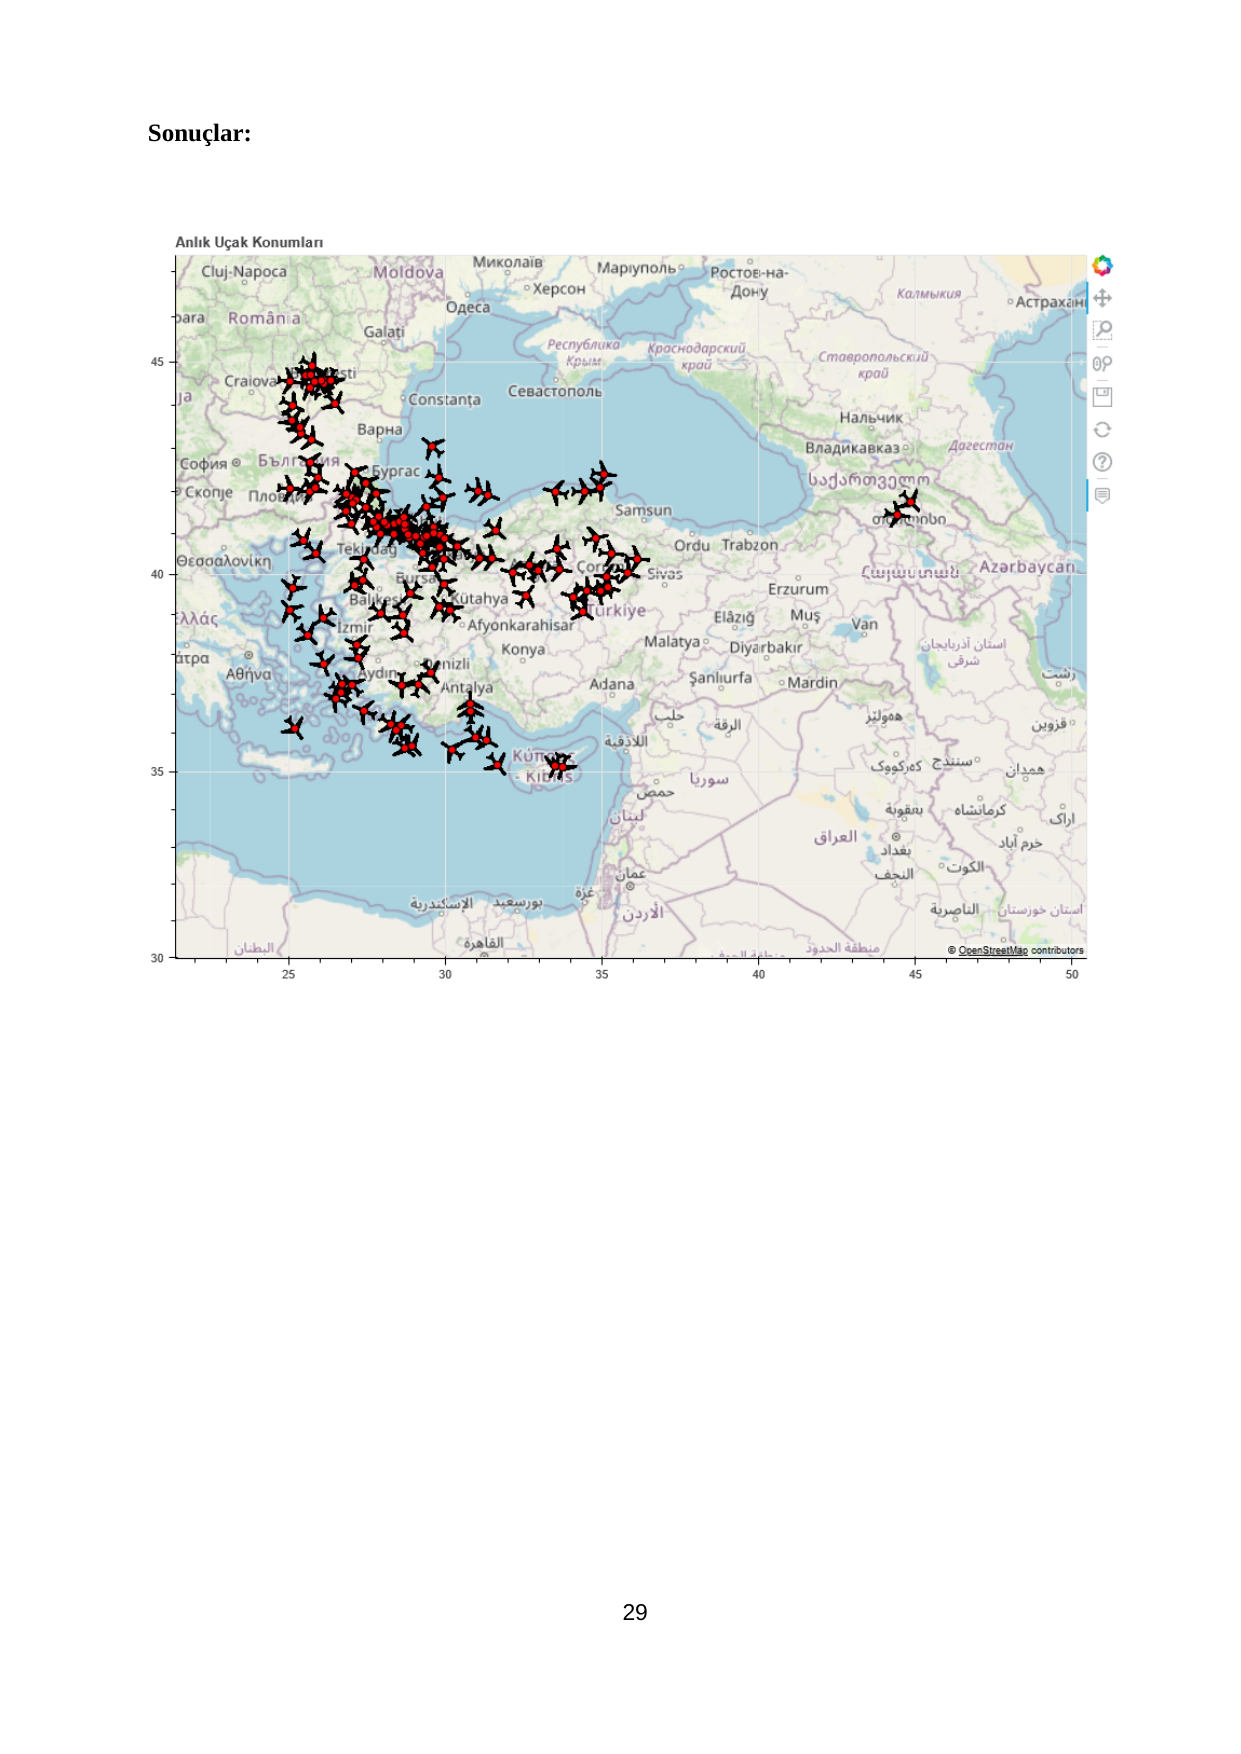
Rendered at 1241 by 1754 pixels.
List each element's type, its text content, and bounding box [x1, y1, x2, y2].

picture [147, 229, 1123, 985]
text Sonuçlar: [148, 118, 1122, 147]
